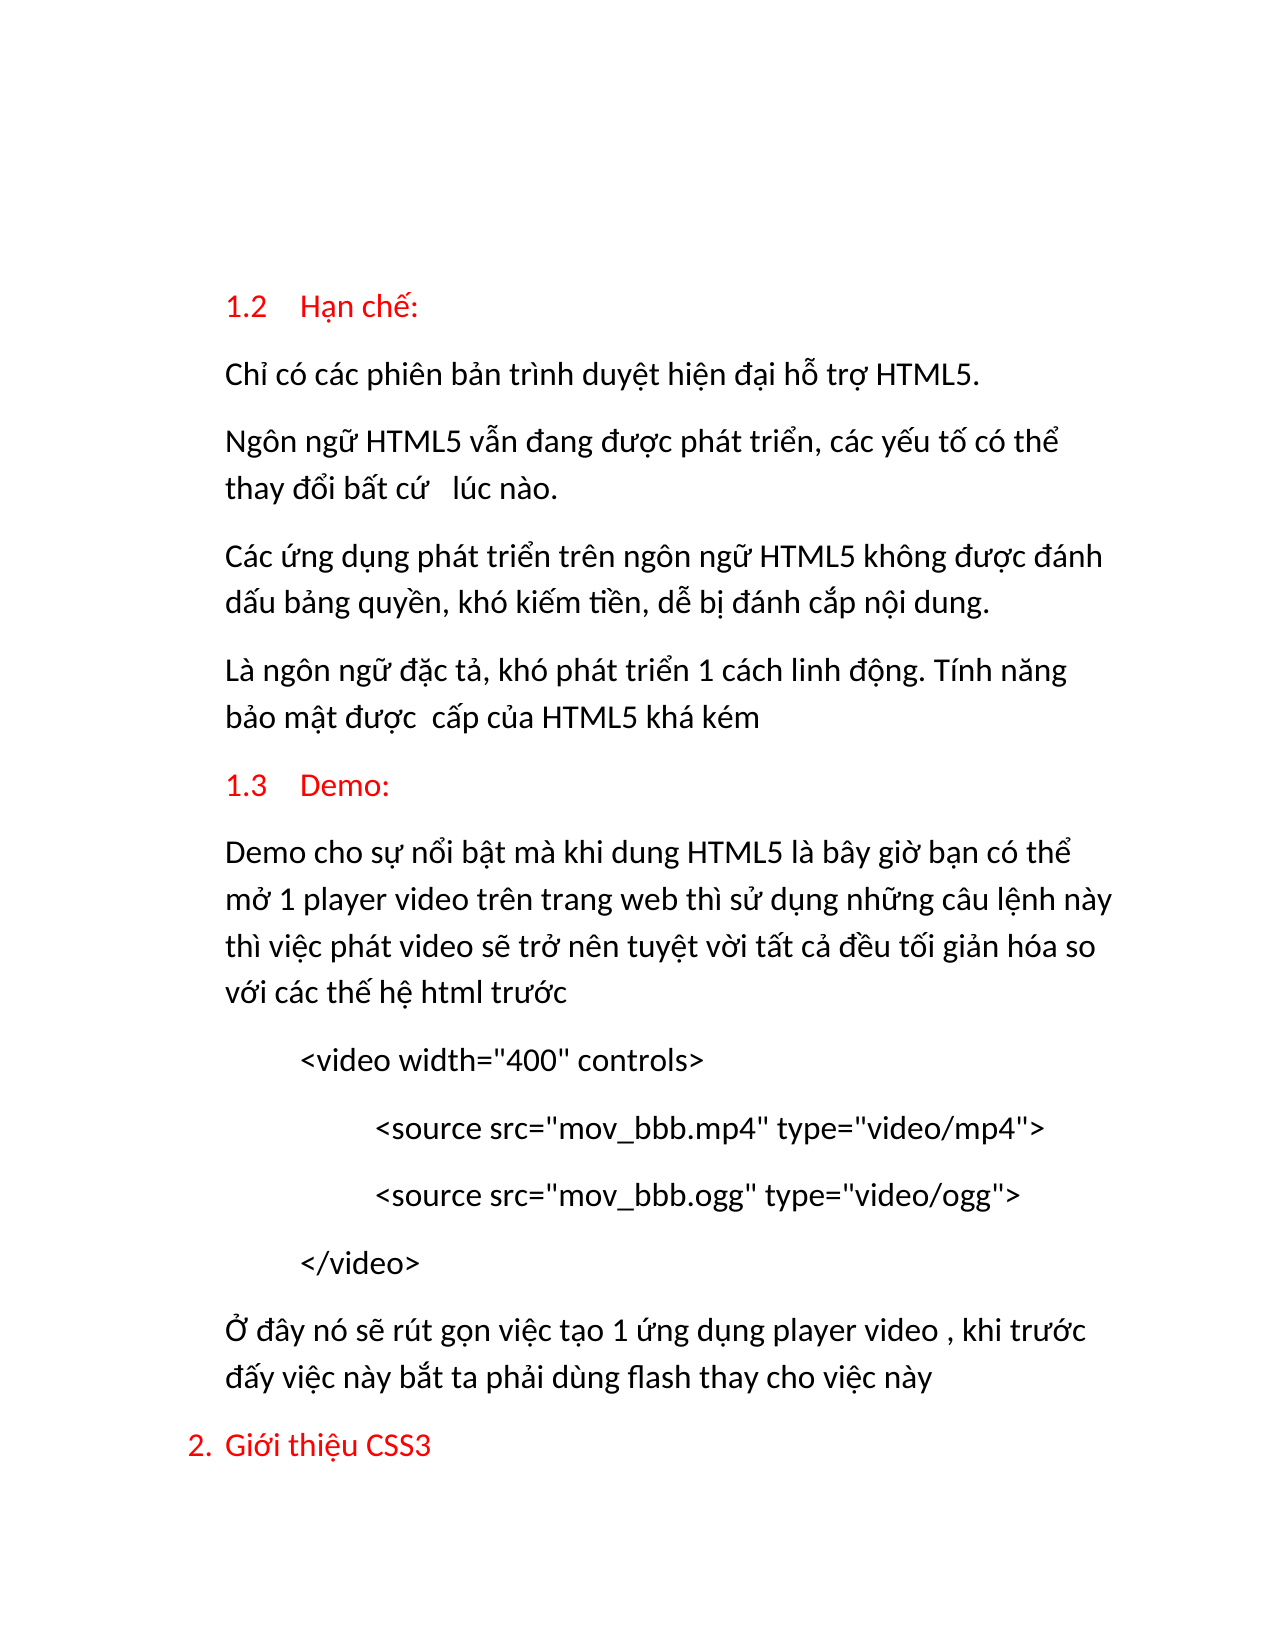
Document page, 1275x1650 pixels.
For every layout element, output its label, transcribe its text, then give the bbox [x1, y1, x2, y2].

text Chỉ có các phiên bản trình duyệt hiện đại hỗ trợ HTML5. [225, 353, 1125, 393]
list Demo: [225, 763, 1125, 804]
text <source src="mov_bbb.mp4" type="video/mp4"> [225, 1107, 1125, 1147]
text <source src="mov_bbb.ogg" type="video/ogg"> [225, 1174, 1125, 1215]
text Ngôn ngữ HTML5 vẫn đang được phát triển, các yếu tố có thể thay đổi bất cứ lúc nào. [225, 420, 1125, 508]
text </video> [225, 1242, 1125, 1283]
text <video width="400" controls> [225, 1039, 1125, 1080]
text Các ứng dụng phát triển trên ngôn ngữ HTML5 không được đánh dấu bảng quyền, khó kiếm tiền, dễ bị đánh cắp nội dung. [225, 535, 1125, 622]
text Ở đây nó sẽ rút gọn việc tạo 1 ứng dụng player video , khi trước đấy việc này bắt ta phải dùng flash thay cho việc này [225, 1309, 1125, 1397]
text Là ngôn ngữ đặc tả, khó phát triển 1 cách linh động. Tính năng bảo mật được cấp của HTML5 khá kém [225, 649, 1125, 737]
list Giới thiệu CSS3 [187, 1424, 1125, 1464]
text Demo cho sự nổi bật mà khi dung HTML5 là bây giờ bạn có thể mở 1 player video trên trang web thì sử dụng những câu lệnh này thì việc phát video sẽ trở nên tuyệt vời tất cả đều tối giản hóa so với các thế hệ html trước [225, 831, 1125, 1012]
list Hạn chế: [225, 285, 1125, 326]
